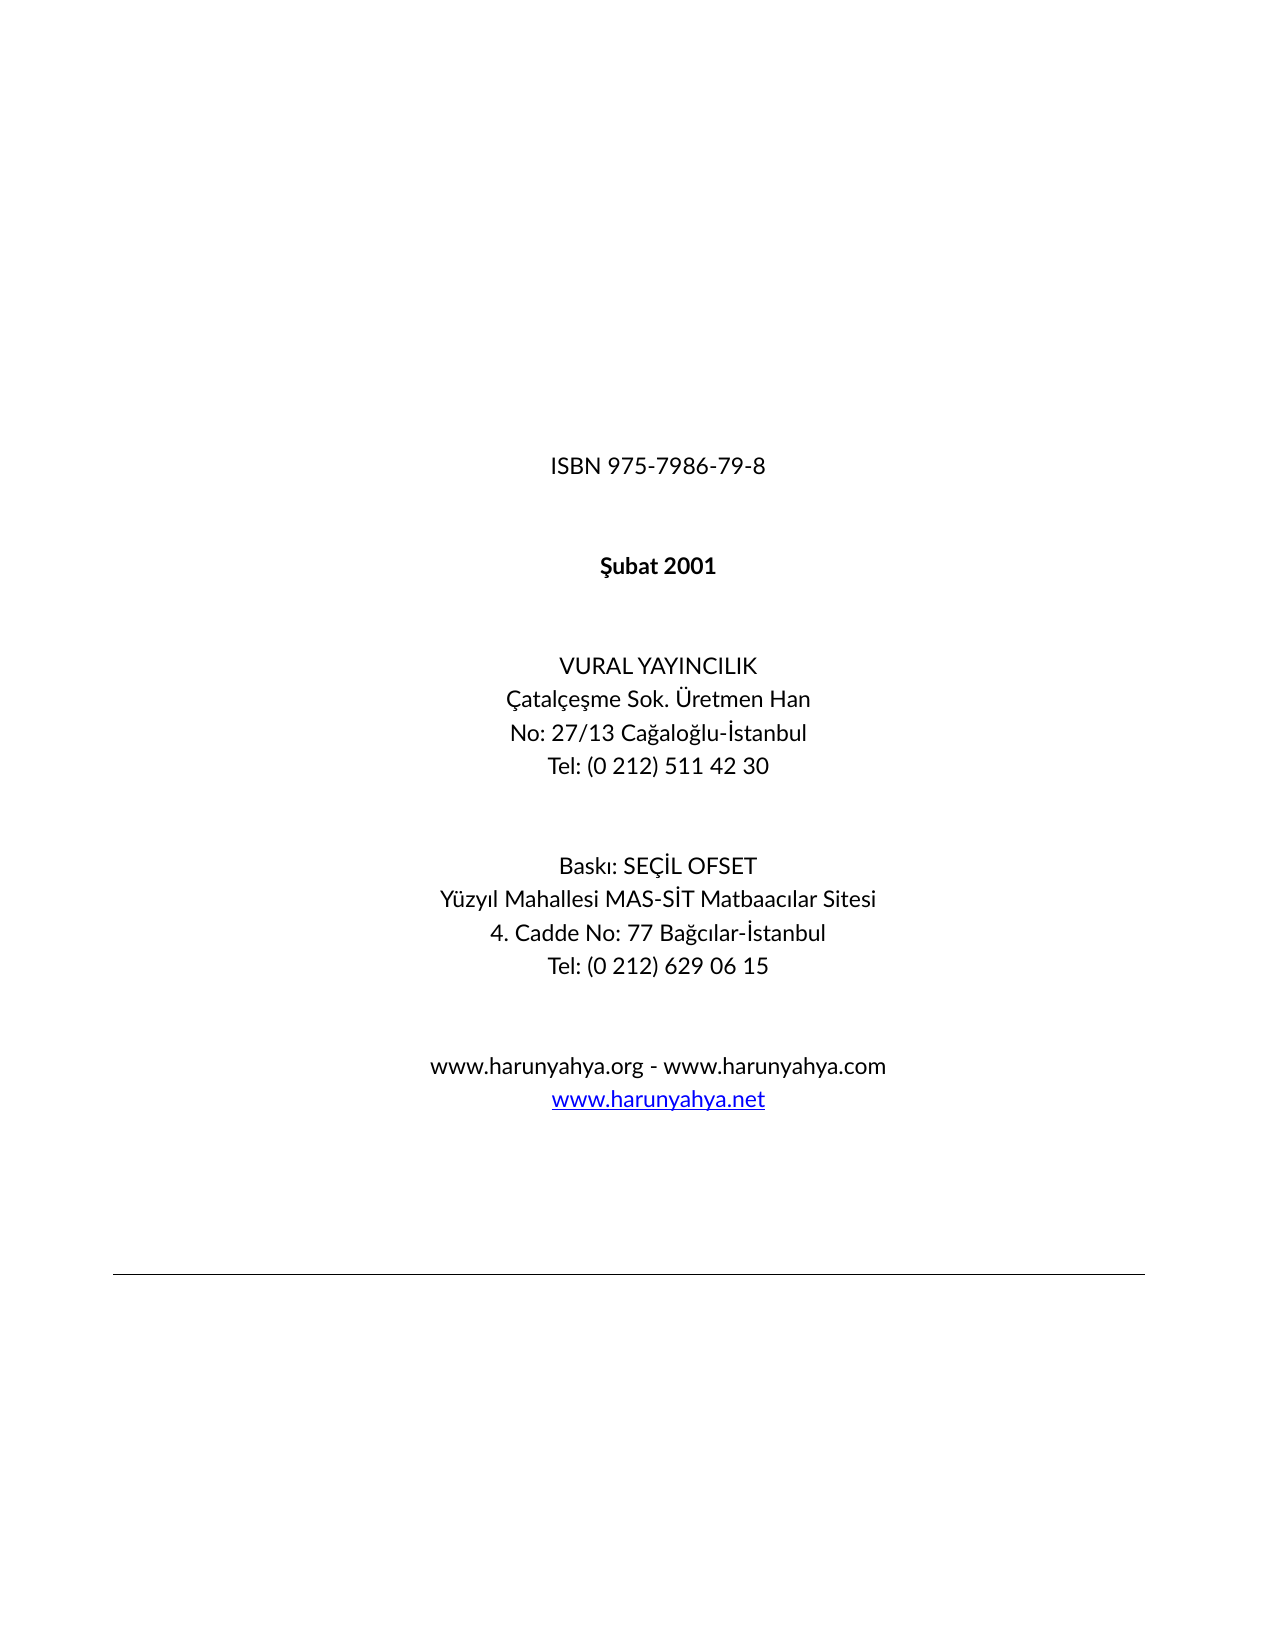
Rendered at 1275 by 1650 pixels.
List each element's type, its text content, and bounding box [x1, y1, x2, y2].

text No: 27/13 Cağaloğlu-İstanbul [112, 714, 1145, 748]
text ISBN 975-7986-79-8 [112, 448, 1145, 481]
text Çatalçeşme Sok. Üretmen Han [112, 681, 1145, 714]
text www.harunyahya.net [112, 1081, 1145, 1114]
text Yüzyıl Mahallesi MAS-SİT Matbaacılar Sitesi [112, 881, 1145, 914]
text 4. Cadde No: 77 Bağcılar-İstanbul [112, 914, 1145, 948]
text VURAL YAYINCILIK [112, 648, 1145, 681]
text Baskı: SEÇİL OFSET [112, 848, 1145, 881]
text Tel: (0 212) 511 42 30 [112, 748, 1145, 781]
text Şubat 2001 [112, 548, 1145, 581]
text www.harunyahya.org - www.harunyahya.com [112, 1048, 1145, 1081]
text Tel: (0 212) 629 06 15 [112, 948, 1145, 981]
